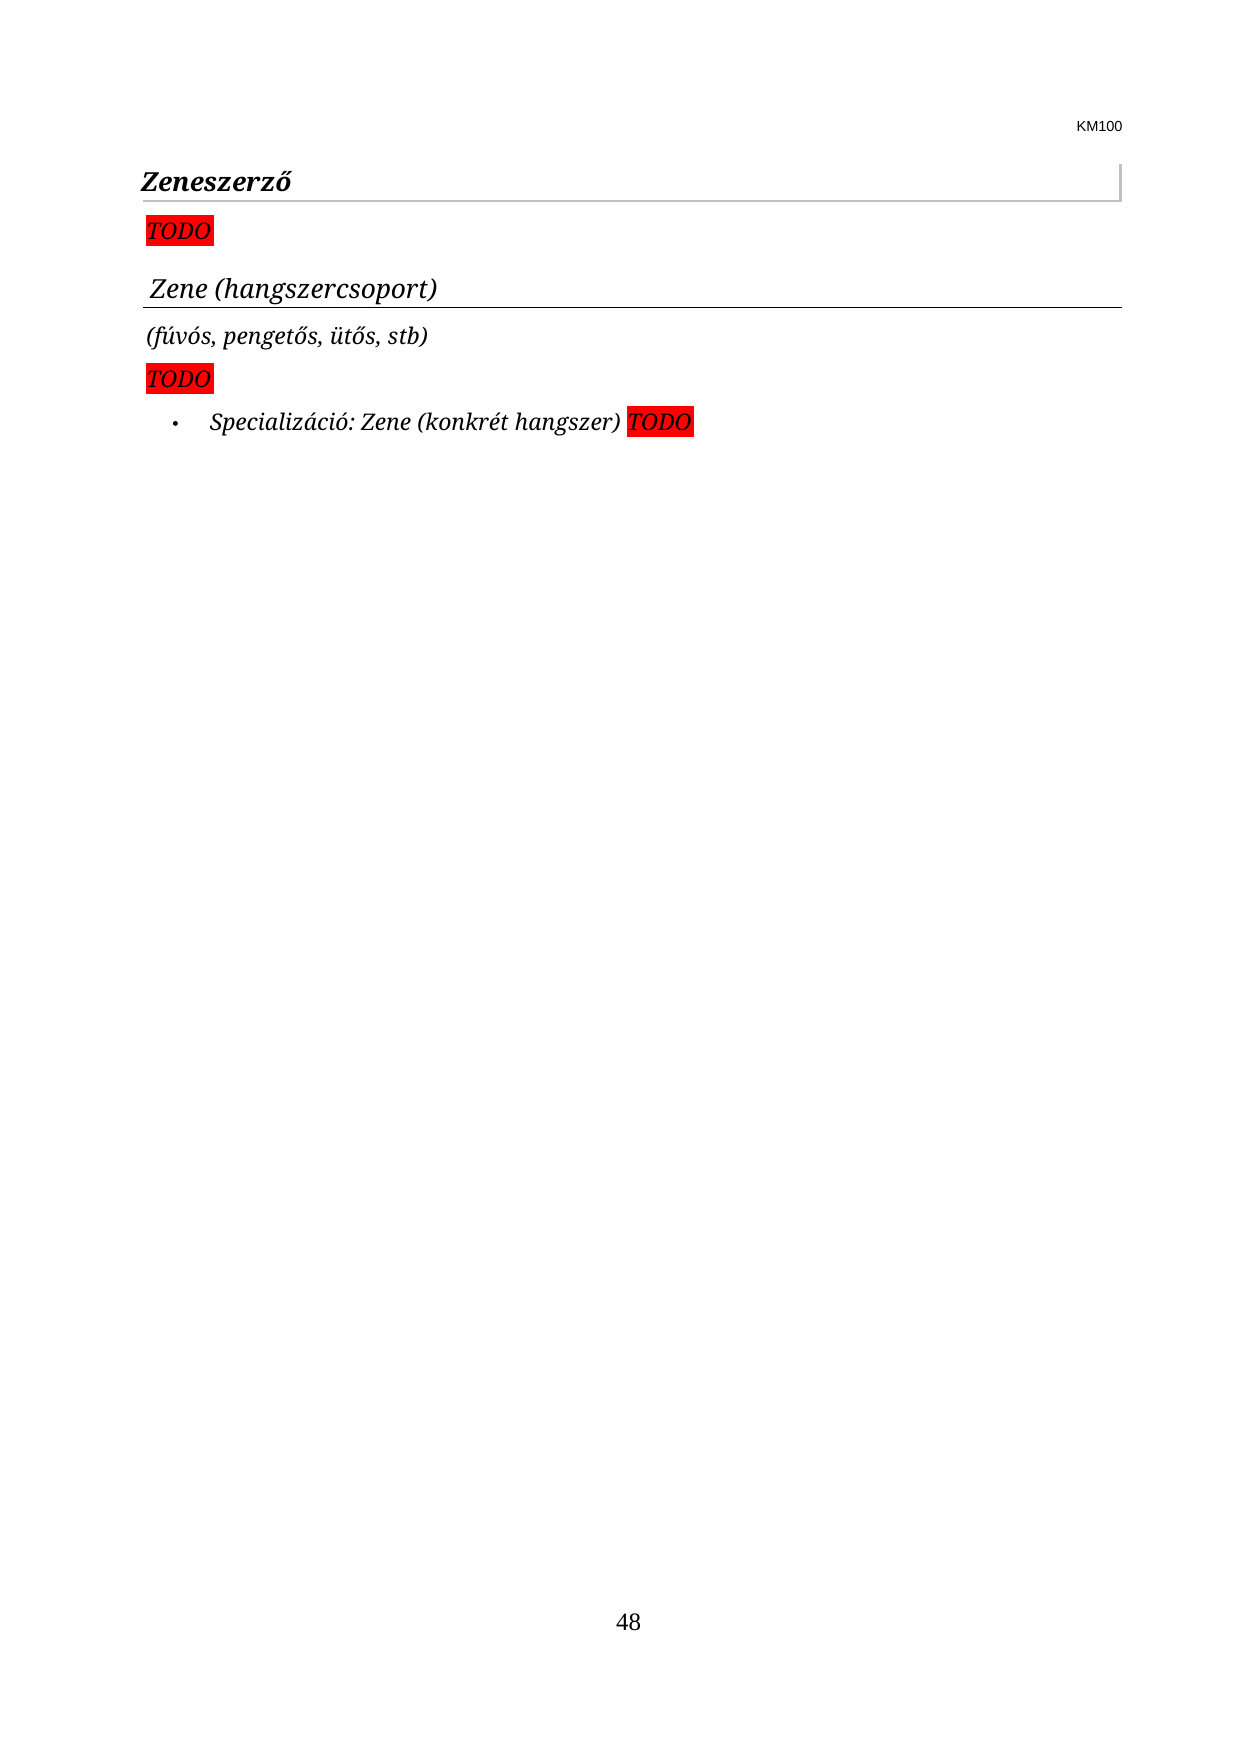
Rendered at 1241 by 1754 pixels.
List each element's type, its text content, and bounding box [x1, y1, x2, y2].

text (fúvós, pengetős, ütős, stb) [134, 320, 1122, 351]
list Specializáció: Zene (konkrét hangszer) TODO [172, 406, 1122, 437]
text TODO [134, 215, 1122, 246]
subtitle Zene (hangszercsoport) [143, 271, 1122, 307]
subtitle Zeneszerző [140, 164, 1119, 199]
text TODO [134, 363, 1122, 394]
